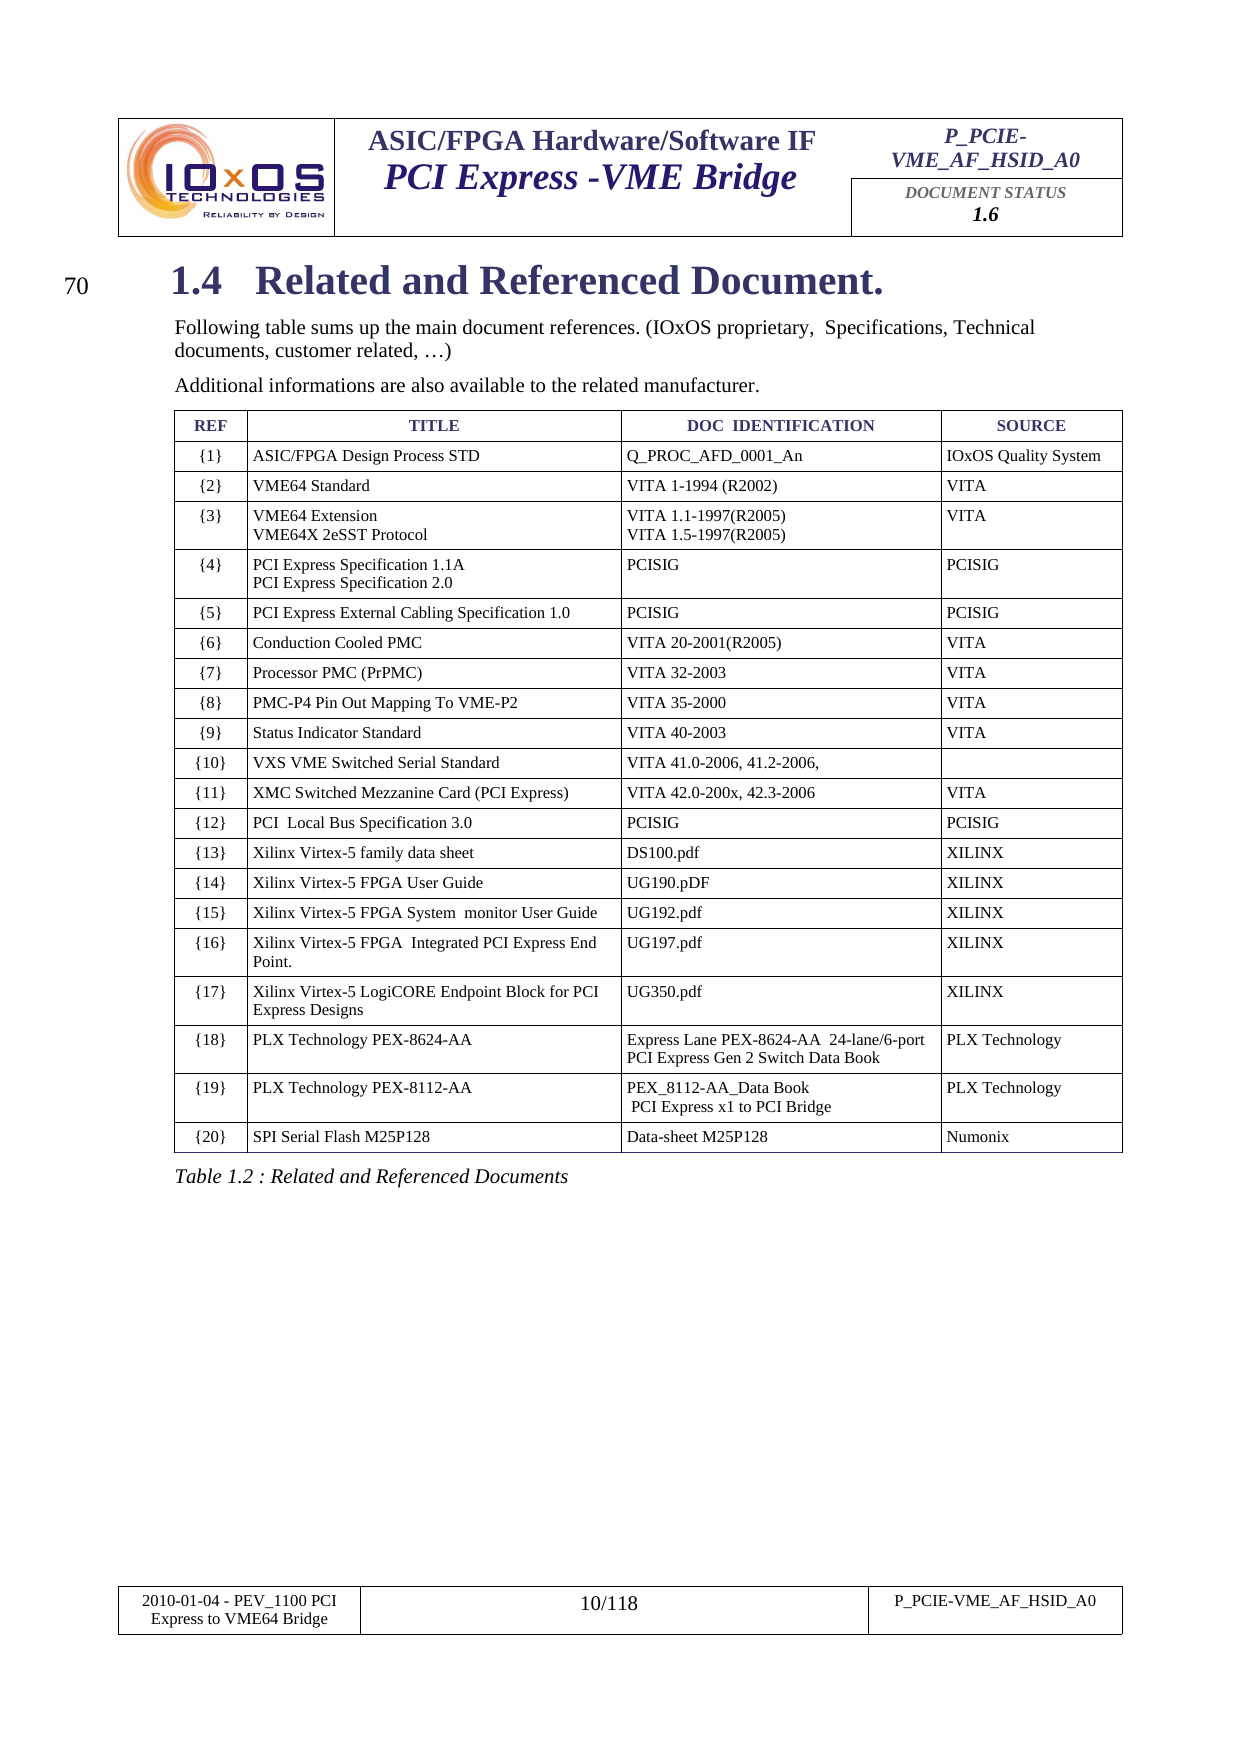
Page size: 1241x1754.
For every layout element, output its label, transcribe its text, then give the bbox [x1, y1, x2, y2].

table_cell VITA 20-2001(R2005) [622, 629, 941, 658]
table_cell VXS VME Switched Serial Standard [248, 749, 621, 778]
table_cell Xilinx Virtex-5 LogiCORE Endpoint Block for PCI Express Designs [248, 977, 621, 1025]
subtitle Related and Referenced Document. [159, 257, 1122, 303]
text Additional informations are also available to the related manufacturer. [174, 374, 1122, 397]
table_cell UG192.pdf [622, 899, 941, 928]
table_cell VITA [942, 719, 1122, 748]
table_cell {20} [175, 1123, 247, 1152]
table_cell VITA 41.0-2006, 41.2-2006, [622, 749, 941, 778]
table_cell PMC-P4 Pin Out Mapping To VME-P2 [248, 689, 621, 718]
table_cell VITA [942, 502, 1122, 549]
table_cell Xilinx Virtex-5 FPGA User Guide [248, 869, 621, 898]
table_cell VITA 32-2003 [622, 659, 941, 688]
table_cell VITA 1-1994 (R2002) [622, 472, 941, 501]
table_cell {11} [175, 779, 247, 808]
table_cell VITA [942, 629, 1122, 658]
table_cell PCISIG [622, 809, 941, 838]
text Table 1.2 : Related and Referenced Documents [174, 1165, 1122, 1188]
table_cell {18} [175, 1026, 247, 1073]
table_cell DS100.pdf [622, 839, 941, 868]
table_cell VME64 Standard [248, 472, 621, 501]
table_cell {12} [175, 809, 247, 838]
table_cell {1} [175, 442, 247, 471]
picture [125, 123, 326, 222]
table_cell PLX Technology PEX-8112-AA [248, 1074, 621, 1122]
table_cell {15} [175, 899, 247, 928]
table_cell {9} [175, 719, 247, 748]
table_cell XILINX [942, 977, 1122, 1025]
table_cell PCISIG [942, 599, 1122, 628]
text Following table sums up the main document references. (IOxOS proprietary, Specifications, Technical documents, customer related, …) [174, 316, 1122, 362]
table_cell IOxOS Quality System [942, 442, 1122, 471]
table_cell VITA [942, 779, 1122, 808]
table_cell XILINX [942, 899, 1122, 928]
table_cell VITA 35-2000 [622, 689, 941, 718]
table_cell Express Lane PEX-8624-AA 24-lane/6-port PCI Express Gen 2 Switch Data Book [622, 1026, 941, 1073]
table_cell Q_PROC_AFD_0001_An [622, 442, 941, 471]
table_cell Status Indicator Standard [248, 719, 621, 748]
table_cell {3} [175, 502, 247, 549]
table_cell ASIC/FPGA Design Process STD [248, 442, 621, 471]
table_cell VITA [942, 472, 1122, 501]
table_cell PCISIG [622, 599, 941, 628]
table_cell Conduction Cooled PMC [248, 629, 621, 658]
table_cell PCISIG [942, 809, 1122, 838]
table_cell {14} [175, 869, 247, 898]
table_cell UG350.pdf [622, 977, 941, 1025]
table_cell {6} [175, 629, 247, 658]
table_cell {10} [175, 749, 247, 778]
table_cell {8} [175, 689, 247, 718]
table_cell [942, 749, 1122, 778]
table_cell {17} [175, 977, 247, 1025]
table_cell {13} [175, 839, 247, 868]
table_cell PCI Express External Cabling Specification 1.0 [248, 599, 621, 628]
table_cell VITA 1.1-1997(R2005) VITA 1.5-1997(R2005) [622, 502, 941, 549]
table_cell XILINX [942, 929, 1122, 976]
table_cell {19} [175, 1074, 247, 1122]
table_cell PCI Local Bus Specification 3.0 [248, 809, 621, 838]
table_cell {5} [175, 599, 247, 628]
table_cell Xilinx Virtex-5 family data sheet [248, 839, 621, 868]
table_cell VITA 42.0-200x, 42.3-2006 [622, 779, 941, 808]
table_header TITLE [248, 411, 621, 441]
table_cell PLX Technology [942, 1026, 1122, 1073]
table_cell Xilinx Virtex-5 FPGA Integrated PCI Express End Point. [248, 929, 621, 976]
table_cell VITA 40-2003 [622, 719, 941, 748]
table_cell UG197.pdf [622, 929, 941, 976]
table_cell SPI Serial Flash M25P128 [248, 1123, 621, 1152]
table_cell PCI Express Specification 1.1A PCI Express Specification 2.0 [248, 550, 621, 598]
table_cell PCISIG [622, 550, 941, 598]
table_cell Data-sheet M25P128 [622, 1123, 941, 1152]
table_cell {16} [175, 929, 247, 976]
table_cell VITA [942, 659, 1122, 688]
table_cell {4} [175, 550, 247, 598]
table_header SOURCE [942, 411, 1122, 441]
table_cell Processor PMC (PrPMC) [248, 659, 621, 688]
table_cell {7} [175, 659, 247, 688]
table_cell Xilinx Virtex-5 FPGA System monitor User Guide [248, 899, 621, 928]
table_cell Numonix [942, 1123, 1122, 1152]
table_cell PCISIG [942, 550, 1122, 598]
table_cell XILINX [942, 869, 1122, 898]
table_cell PLX Technology PEX-8624-AA [248, 1026, 621, 1073]
table_header REF [175, 411, 247, 441]
table_cell XILINX [942, 839, 1122, 868]
table_cell {2} [175, 472, 247, 501]
table_cell VME64 Extension VME64X 2eSST Protocol [248, 502, 621, 549]
table_cell XMC Switched Mezzanine Card (PCI Express) [248, 779, 621, 808]
table_cell VITA [942, 689, 1122, 718]
table_cell PLX Technology [942, 1074, 1122, 1122]
table_cell UG190.pDF [622, 869, 941, 898]
table_cell PEX_8112-AA_Data Book PCI Express x1 to PCI Bridge [622, 1074, 941, 1122]
table_header DOC IDENTIFICATION [622, 411, 941, 441]
